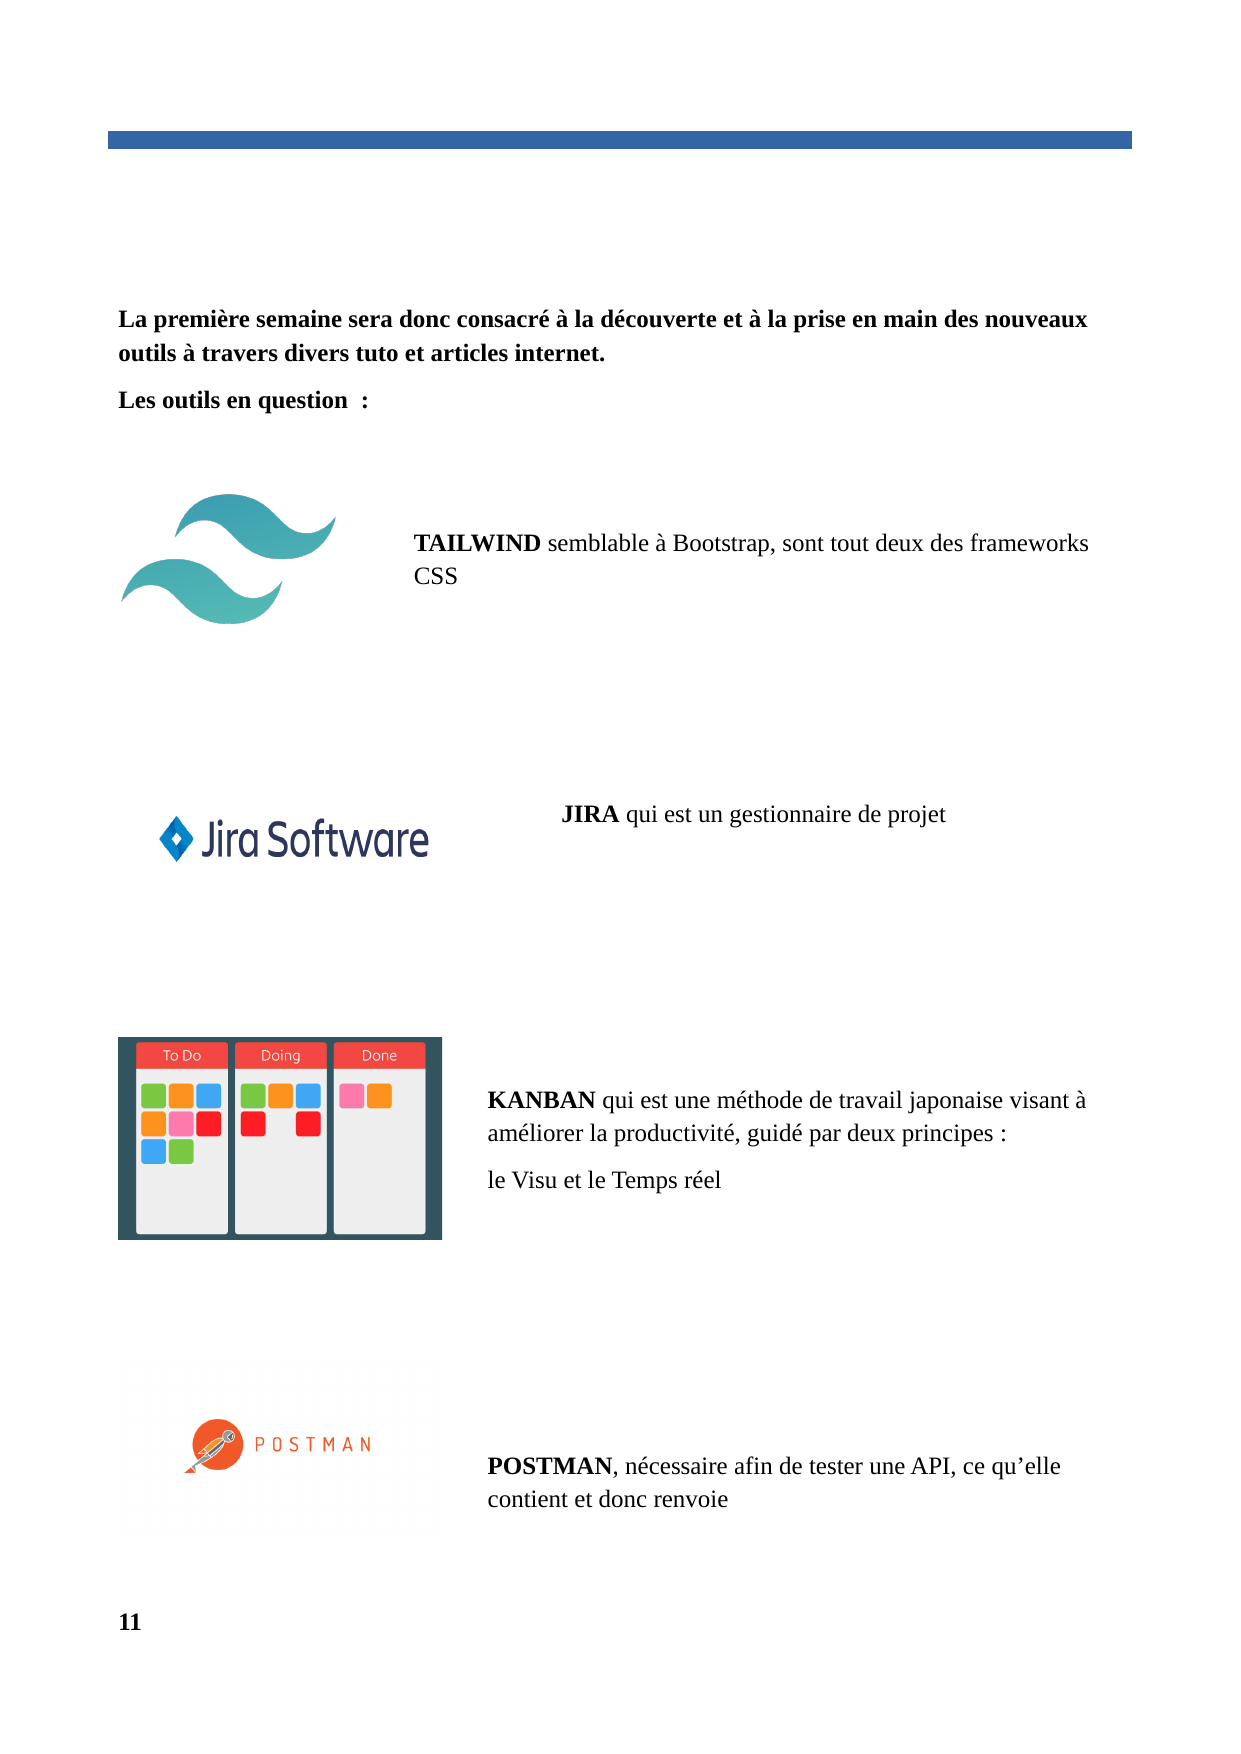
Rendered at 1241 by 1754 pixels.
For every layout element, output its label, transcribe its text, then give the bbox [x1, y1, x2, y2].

text La première semaine sera donc consacré à la découverte et à la prise en main des nouveaux outils à travers divers tuto et articles internet. [118, 304, 1122, 366]
text POSTMAN, nécessaire afin de tester une API, ce qu’elle contient et donc renvoie [442, 1451, 1122, 1513]
text JIRA qui est un gestionnaire de projet [485, 799, 1122, 828]
picture [118, 479, 336, 639]
text TAILWIND semblable à Bootstrap, sont tout deux des frameworks CSS [336, 528, 1122, 590]
picture [118, 799, 485, 884]
text le Visu et le Temps réel [443, 1165, 1122, 1194]
picture [118, 1354, 442, 1536]
text KANBAN qui est une méthode de travail japonaise visant à améliorer la productivité, guidé par deux principes : [443, 1085, 1122, 1146]
text Les outils en question : [118, 385, 1122, 414]
picture [118, 1037, 443, 1240]
